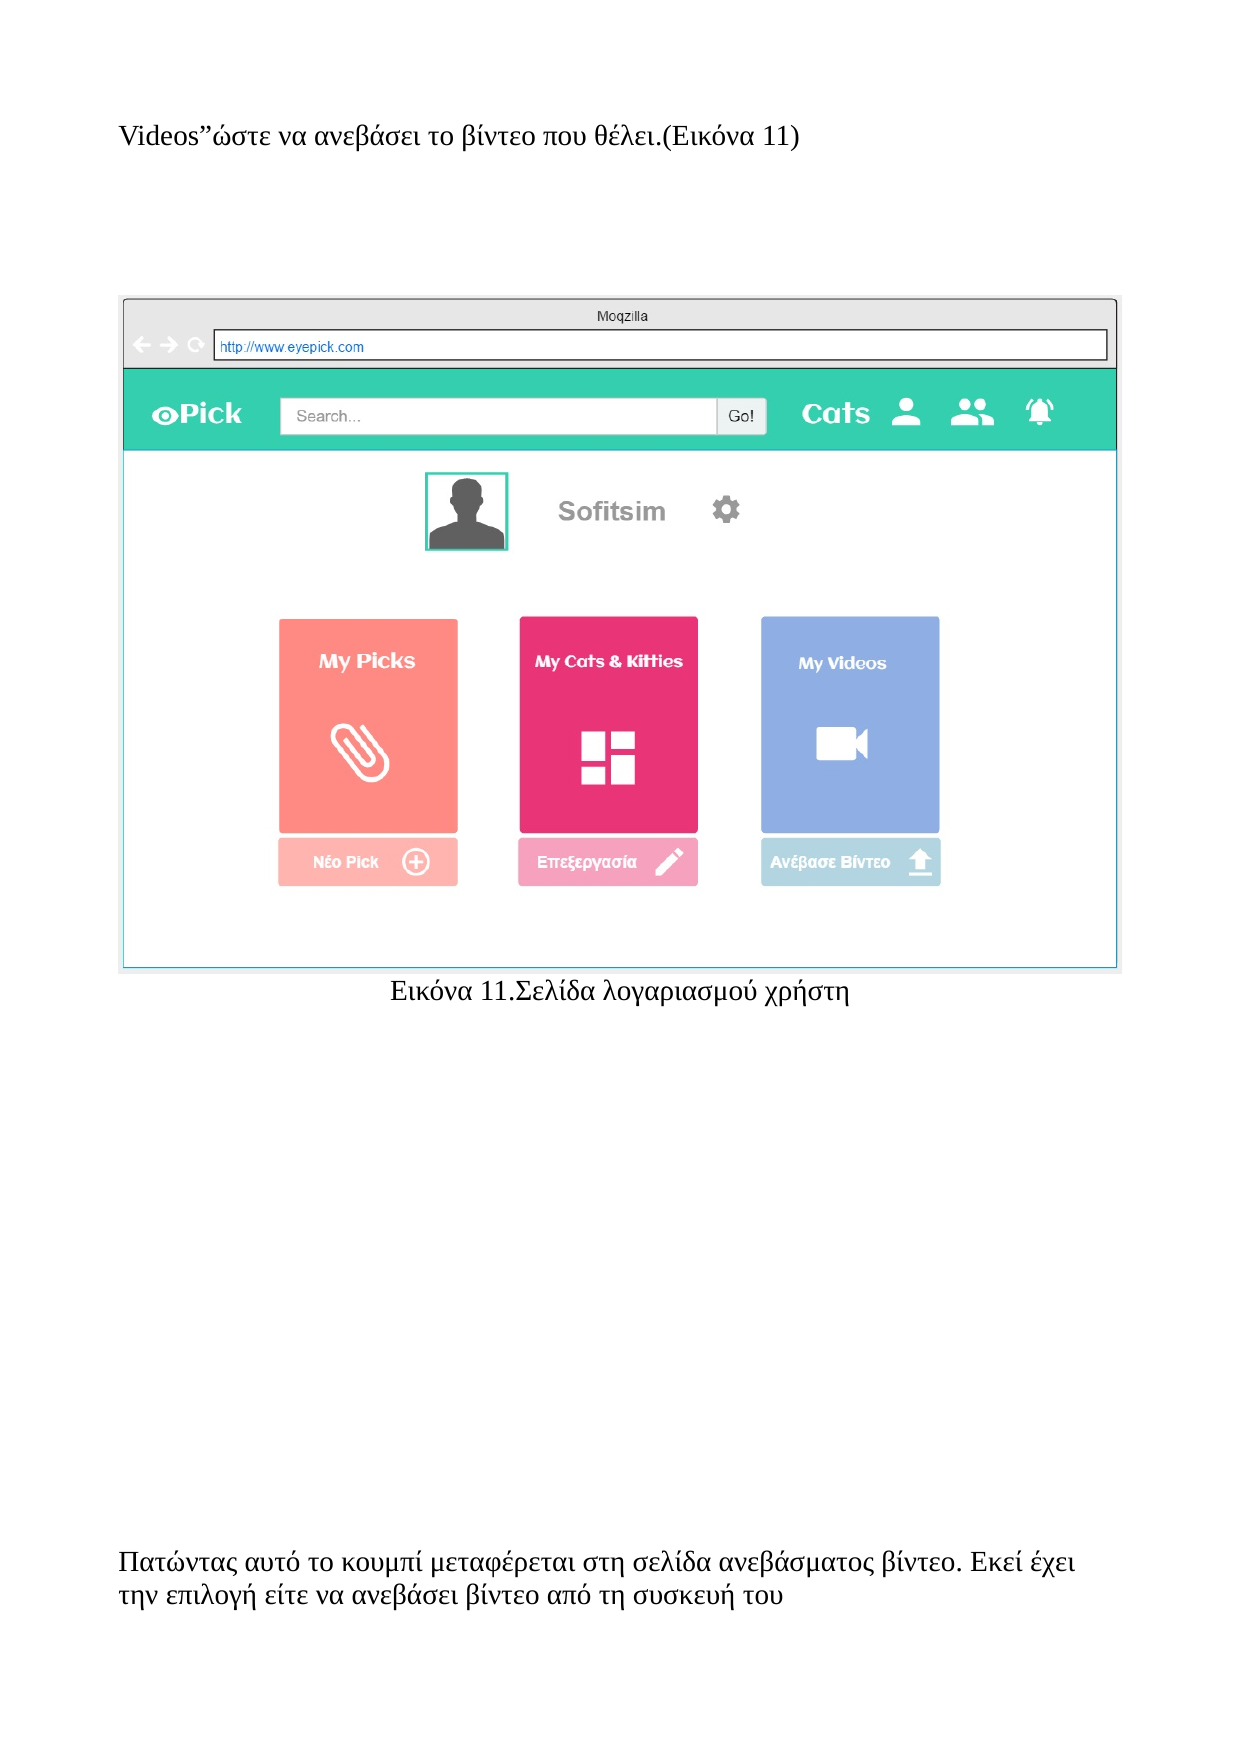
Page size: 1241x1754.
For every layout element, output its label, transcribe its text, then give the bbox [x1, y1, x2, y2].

text Videos”ώστε να ανεβάσει το βίντεο που θέλει.(Εικόνα 11) [118, 118, 1122, 152]
text Πατώντας αυτό το κουμπί μεταφέρεται στη σελίδα ανεβάσματος βίντεο. Εκεί έχει την επιλογή είτε να ανεβάσει βίντεο από τη συσκευή του [118, 1544, 1122, 1611]
picture [118, 295, 1123, 974]
text [118, 286, 1122, 295]
text Εικόνα 11.Σελίδα λογαριασμού χρήστη [118, 974, 1122, 1007]
